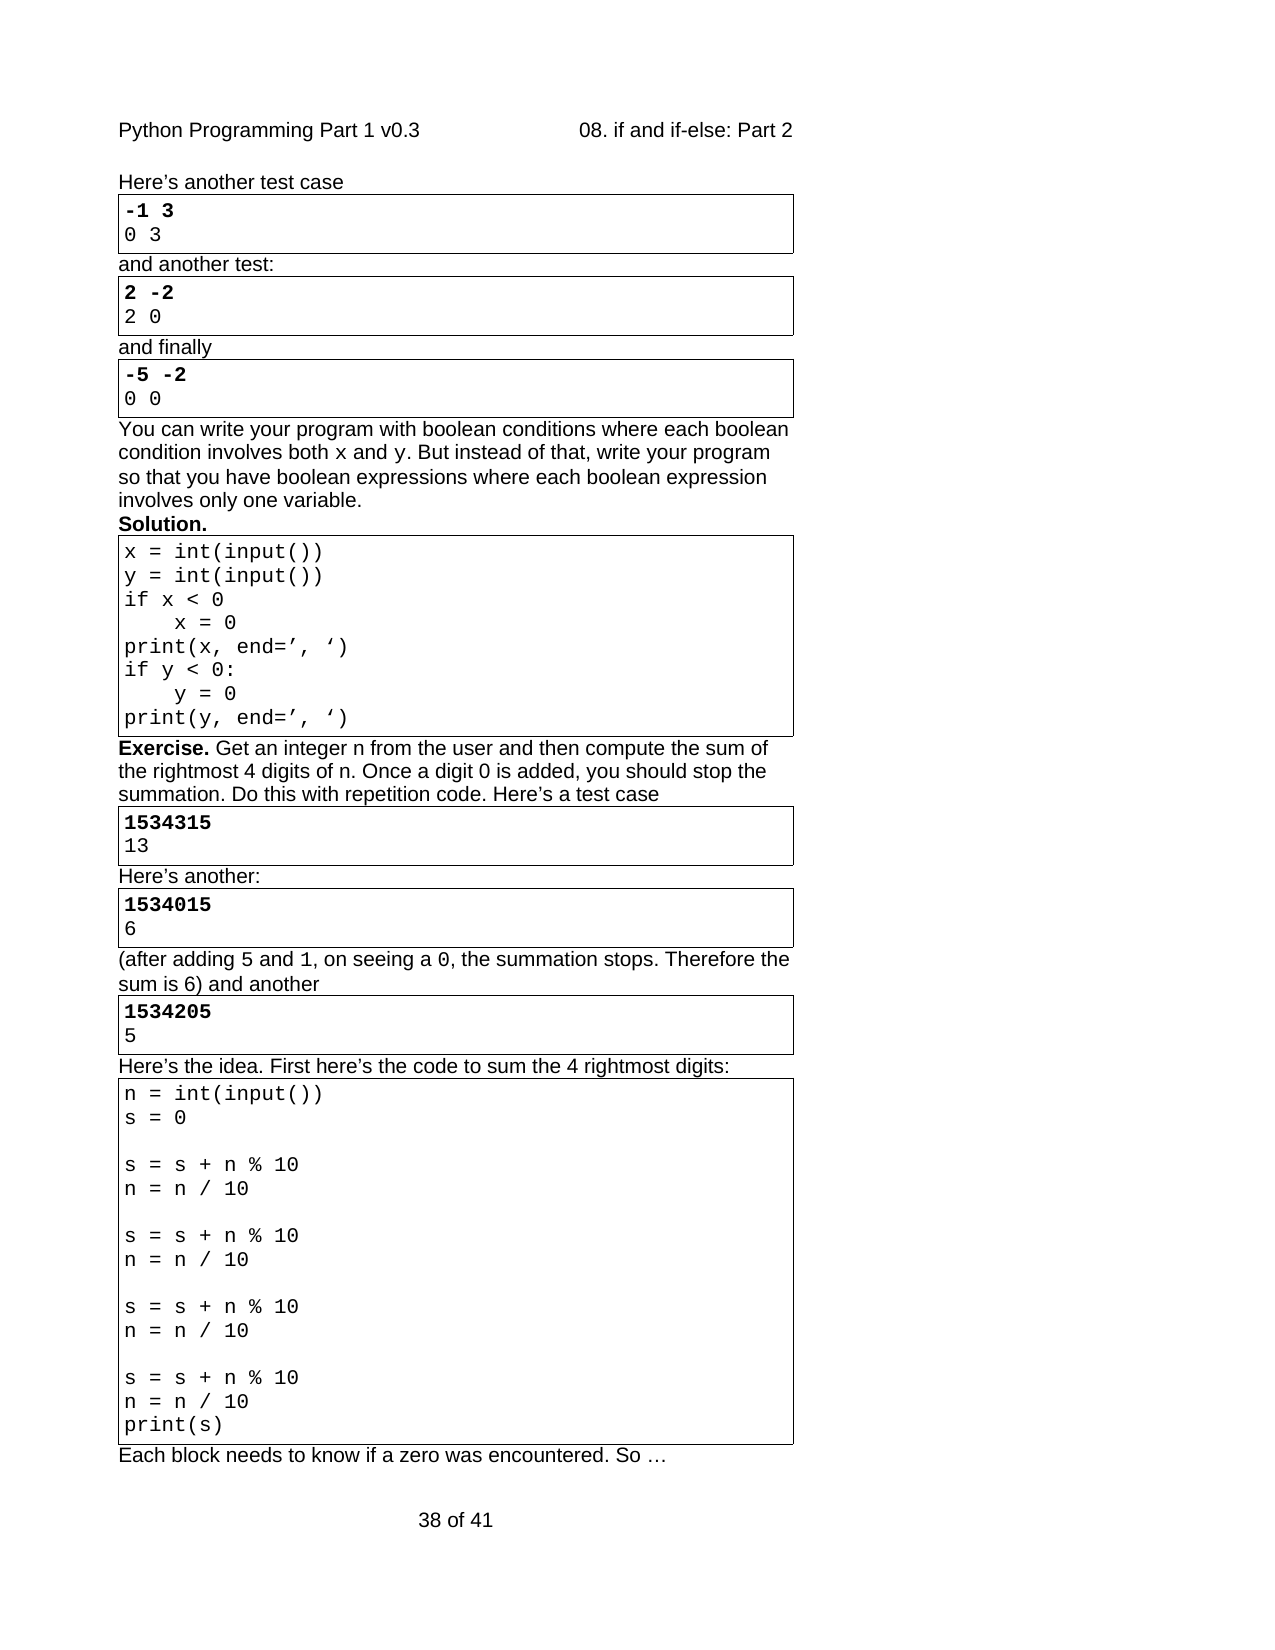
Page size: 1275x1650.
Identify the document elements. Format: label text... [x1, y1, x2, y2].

text Here’s another: [118, 866, 793, 888]
text (after adding 5 and 1, on seeing a 0, the summation stops. Therefore the sum is 6) and another [118, 948, 793, 995]
text Here’s another test case [118, 171, 793, 194]
table_header n = int(input()) s = 0 s = s + n % 10 n = n / 10 s = s + n % 10 n = n / 10 s = s + n % 10 n = n / 10 s = s + n % 10 n = n / 10 print(s) [119, 1079, 793, 1444]
text Solution. [118, 512, 793, 535]
table_header 2 -2 2 0 [119, 277, 793, 335]
text Exercise. Get an integer n from the user and then compute the sum of the rightmost 4 digits of n. Once a digit 0 is added, you should stop the summation. Do this with repetition code. Here’s a test case [118, 737, 793, 806]
text and another test: [118, 254, 793, 276]
table_header 1534015 6 [119, 889, 793, 947]
text Here’s the idea. First here’s the code to sum the 4 rightmost digits: [118, 1055, 793, 1078]
text You can write your program with boolean conditions where each boolean condition involves both x and y. But instead of that, write your program so that you have boolean expressions where each boolean expression involves only one variable. [118, 418, 793, 512]
table_header 1534315 13 [119, 807, 793, 865]
table_header -1 3 0 3 [119, 195, 793, 253]
table_header x = int(input()) y = int(input()) if x < 0 x = 0 print(x, end=’, ‘) if y < 0: y = 0 print(y, end=’, ‘) [119, 536, 793, 736]
table_header 1534205 5 [119, 996, 793, 1054]
table_header -5 -2 0 0 [119, 360, 793, 417]
text and finally [118, 336, 793, 358]
text Each block needs to know if a zero was encountered. So … [118, 1445, 793, 1467]
